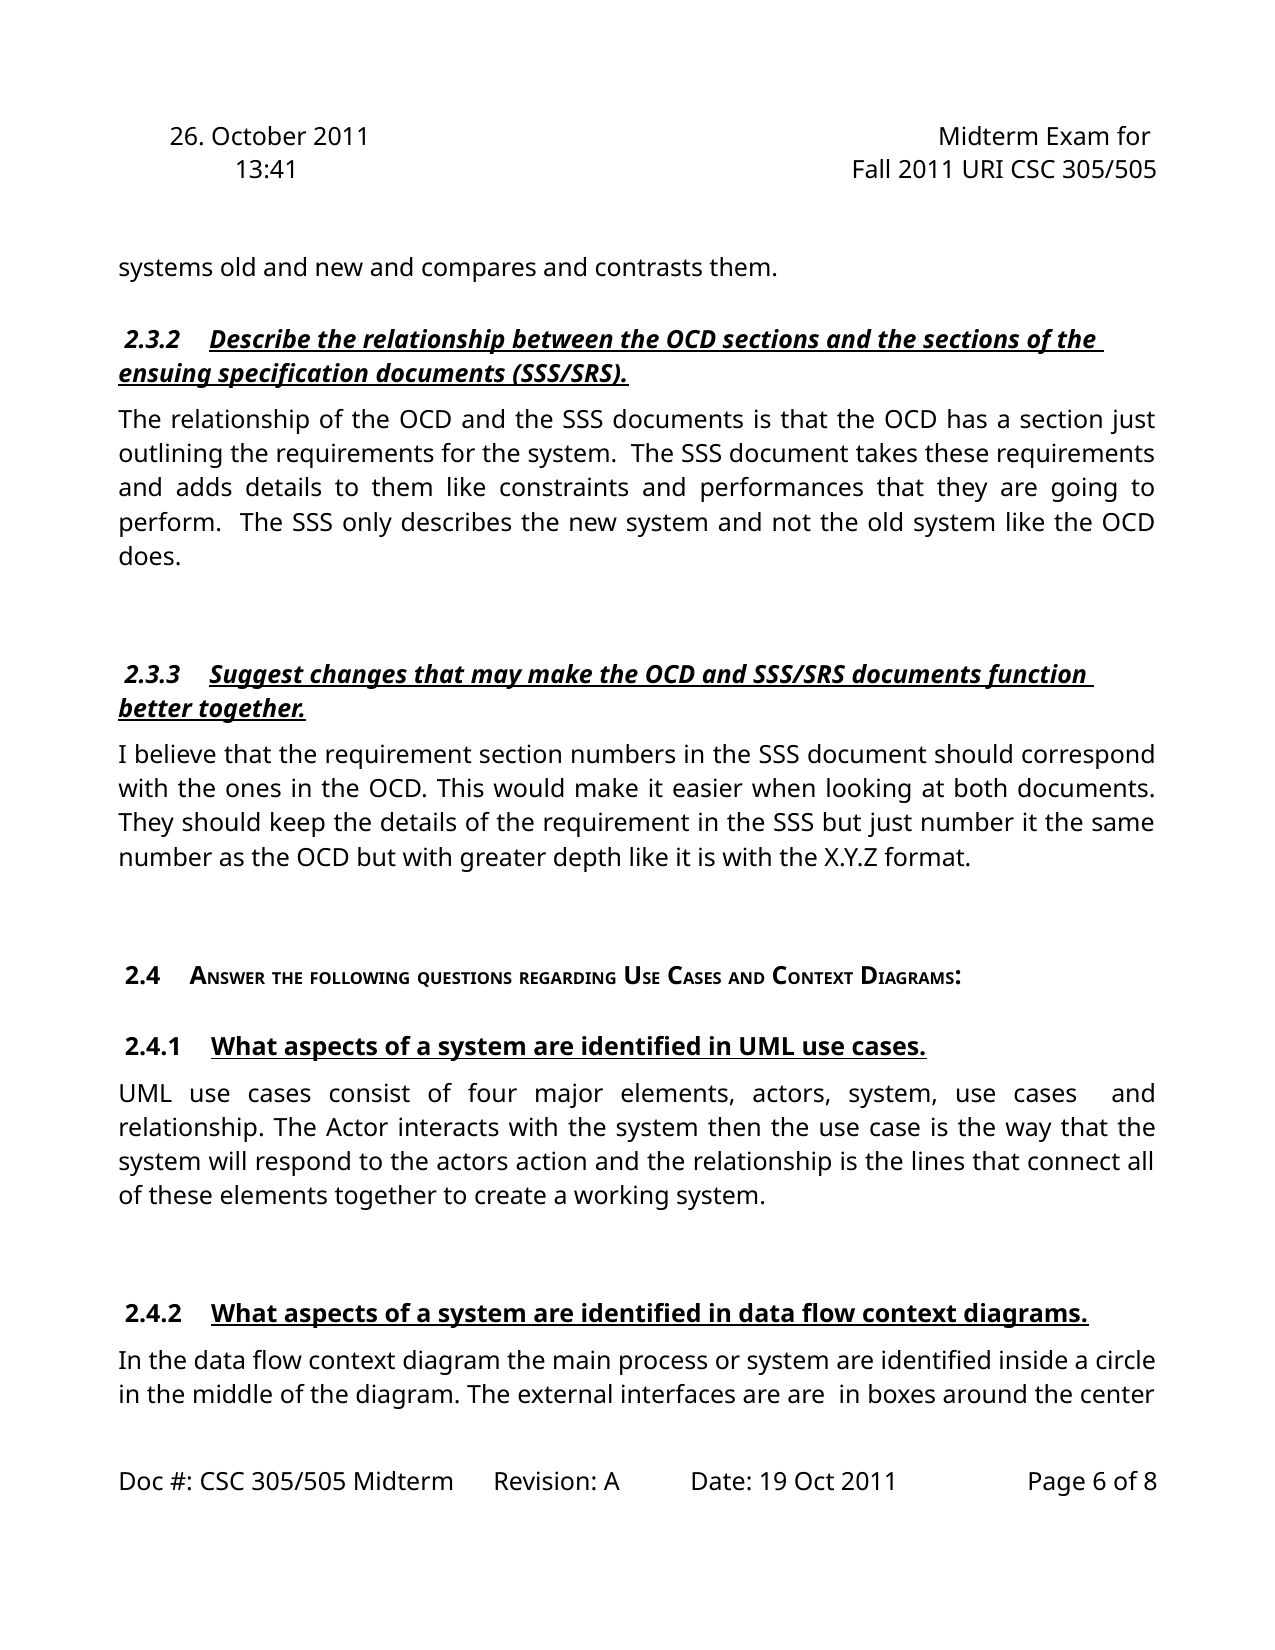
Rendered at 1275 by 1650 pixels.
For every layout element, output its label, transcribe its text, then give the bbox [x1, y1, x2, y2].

text UML use cases consist of four major elements, actors, system, use cases and relationship. The Actor interacts with the system then the use case is the way that the system will respond to the actors action and the relationship is the lines that connect all of these elements together to create a working system. [118, 1075, 1157, 1212]
subtitle Describe the relationship between the OCD sections and the sections of the ensuing specification documents (SSS/SRS). [118, 321, 1157, 389]
subtitle Suggest changes that may make the OCD and SSS/SRS documents function better together. [118, 656, 1157, 724]
text systems old and new and compares and contrasts them. [118, 250, 1157, 284]
text In the data flow context diagram the main process or system are identified inside a circle in the middle of the diagram. The external interfaces are are in boxes around the center [118, 1342, 1157, 1410]
subtitle What aspects of a system are identified in data flow context diagrams. [118, 1296, 1157, 1330]
subtitle Answer the following questions regarding Use Cases and Context Diagrams: [118, 957, 1157, 991]
subtitle What aspects of a system are identified in UML use cases. [118, 1029, 1157, 1063]
text I believe that the requirement section numbers in the SSS document should correspond with the ones in the OCD. This would make it easier when looking at both documents. They should keep the details of the requirement in the SSS but just number it the same number as the OCD but with greater depth like it is with the X.Y.Z format. [118, 737, 1157, 873]
text The relationship of the OCD and the SSS documents is that the OCD has a section just outlining the requirements for the system. The SSS document takes these requirements and adds details to them like constraints and performances that they are going to perform. The SSS only describes the new system and not the old system like the OCD does. [118, 402, 1157, 572]
